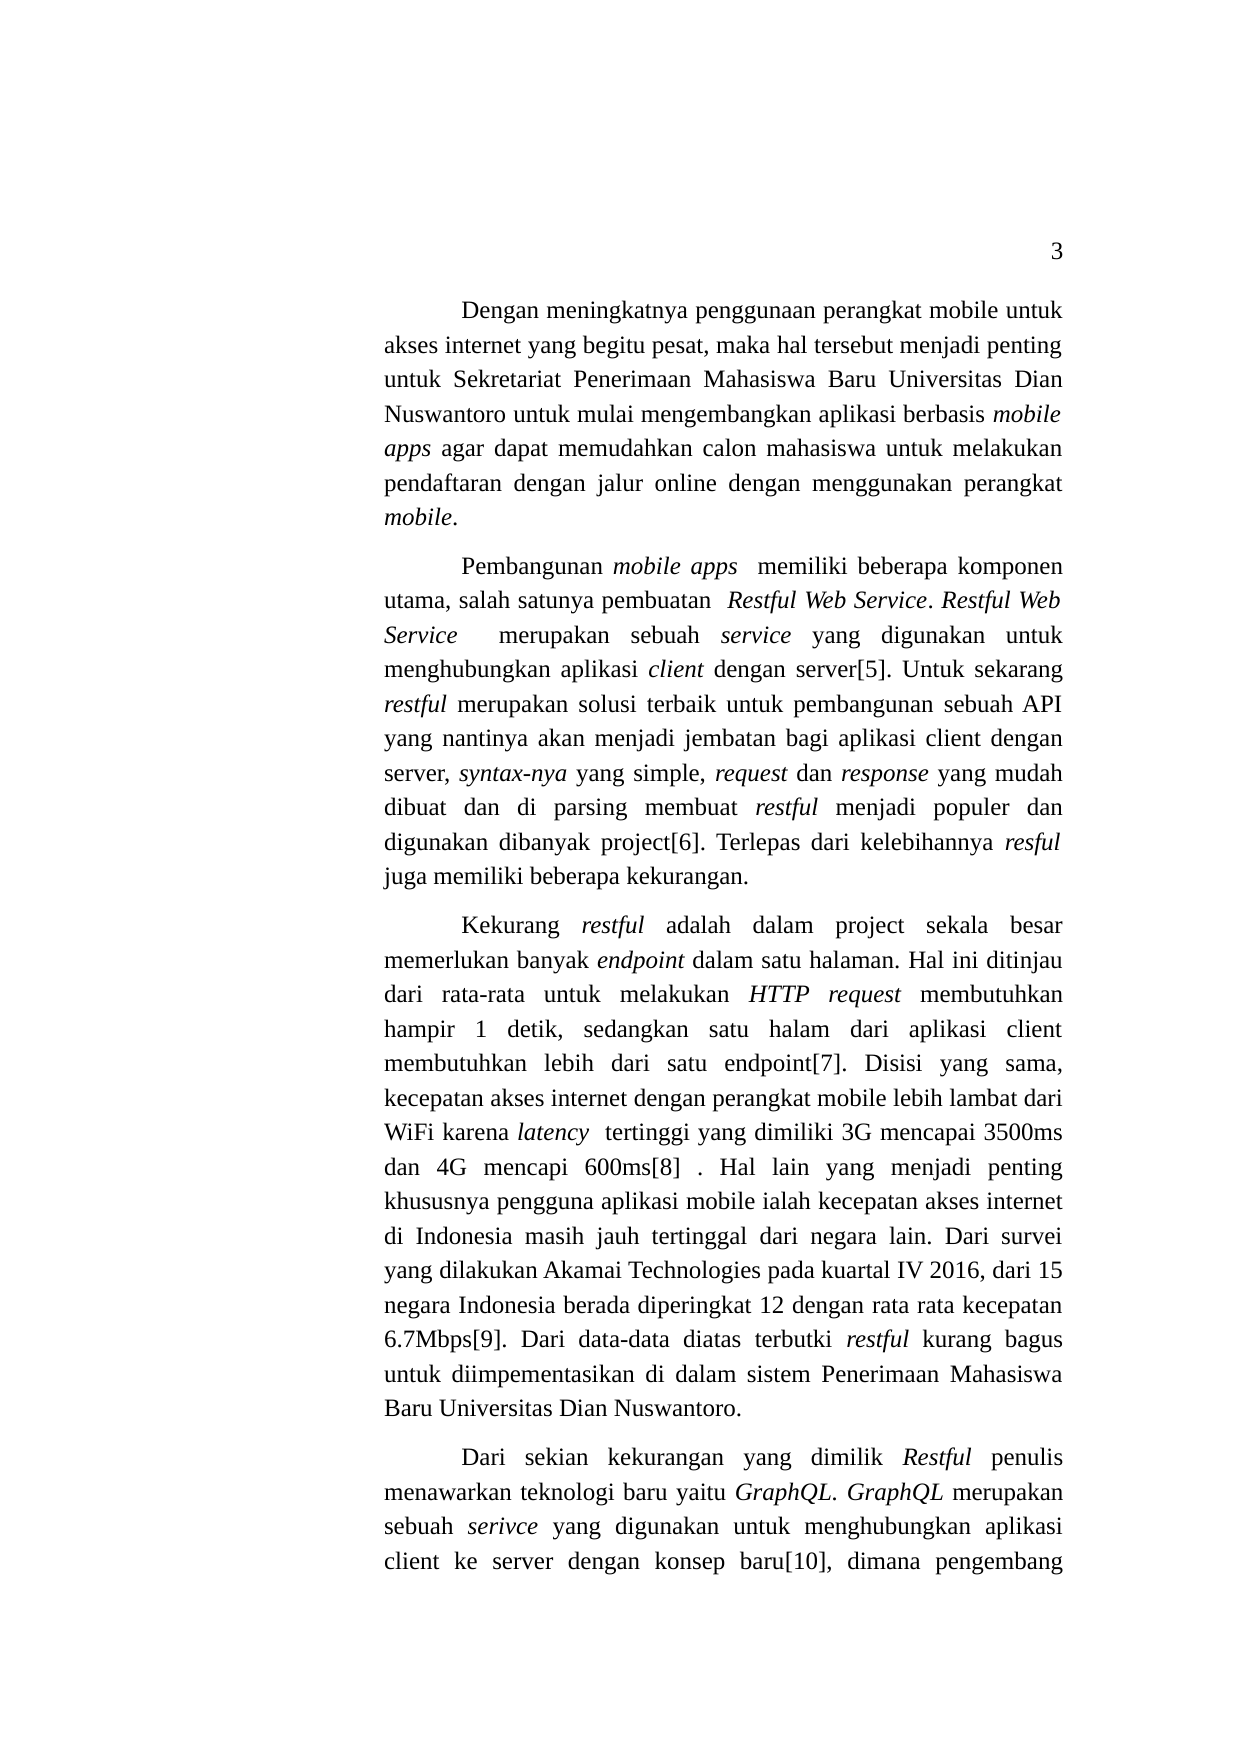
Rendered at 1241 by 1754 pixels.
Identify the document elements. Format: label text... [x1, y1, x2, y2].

text Dari sekian kekurangan yang dimilik Restful penulis menawarkan teknologi baru yaitu GraphQL. GraphQL merupakan sebuah serivce yang digunakan untuk menghubungkan aplikasi client ke server dengan konsep baru[10], dimana pengembang [384, 1442, 1063, 1574]
text Dengan meningkatnya penggunaan perangkat mobile untuk akses internet yang begitu pesat, maka hal tersebut menjadi penting untuk Sekretariat Penerimaan Mahasiswa Baru Universitas Dian Nuswantoro untuk mulai mengembangkan aplikasi berbasis mobile apps agar dapat memudahkan calon mahasiswa untuk melakukan pendaftaran dengan jalur online dengan menggunakan perangkat mobile. [384, 295, 1063, 531]
text Kekurang restful adalah dalam project sekala besar memerlukan banyak endpoint dalam satu halaman. Hal ini ditinjau dari rata-rata untuk melakukan HTTP request membutuhkan hampir 1 detik, sedangkan satu halam dari aplikasi client membutuhkan lebih dari satu endpoint[7]. Disisi yang sama, kecepatan akses internet dengan perangkat mobile lebih lambat dari WiFi karena latency tertinggi yang dimiliki 3G mencapai 3500ms dan 4G mencapi 600ms[8] . Hal lain yang menjadi penting khususnya pengguna aplikasi mobile ialah kecepatan akses internet di Indonesia masih jauh tertinggal dari negara lain. Dari survei yang dilakukan Akamai Technologies pada kuartal IV 2016, dari 15 negara Indonesia berada diperingkat 12 dengan rata rata kecepatan 6.7Mbps[9]. Dari data-data diatas terbutki restful kurang bagus untuk diimpementasikan di dalam sistem Penerimaan Mahasiswa Baru Universitas Dian Nuswantoro. [384, 911, 1063, 1422]
text Pembangunan mobile apps memiliki beberapa komponen utama, salah satunya pembuatan Restful Web Service. Restful Web Service merupakan sebuah service yang digunakan untuk menghubungkan aplikasi client dengan server[5]. Untuk sekarang restful merupakan solusi terbaik untuk pembangunan sebuah API yang nantinya akan menjadi jembatan bagi aplikasi client dengan server, syntax-nya yang simple, request dan response yang mudah dibuat dan di parsing membuat restful menjadi populer dan digunakan dibanyak project[6]. Terlepas dari kelebihannya resful juga memiliki beberapa kekurangan. [384, 551, 1063, 890]
